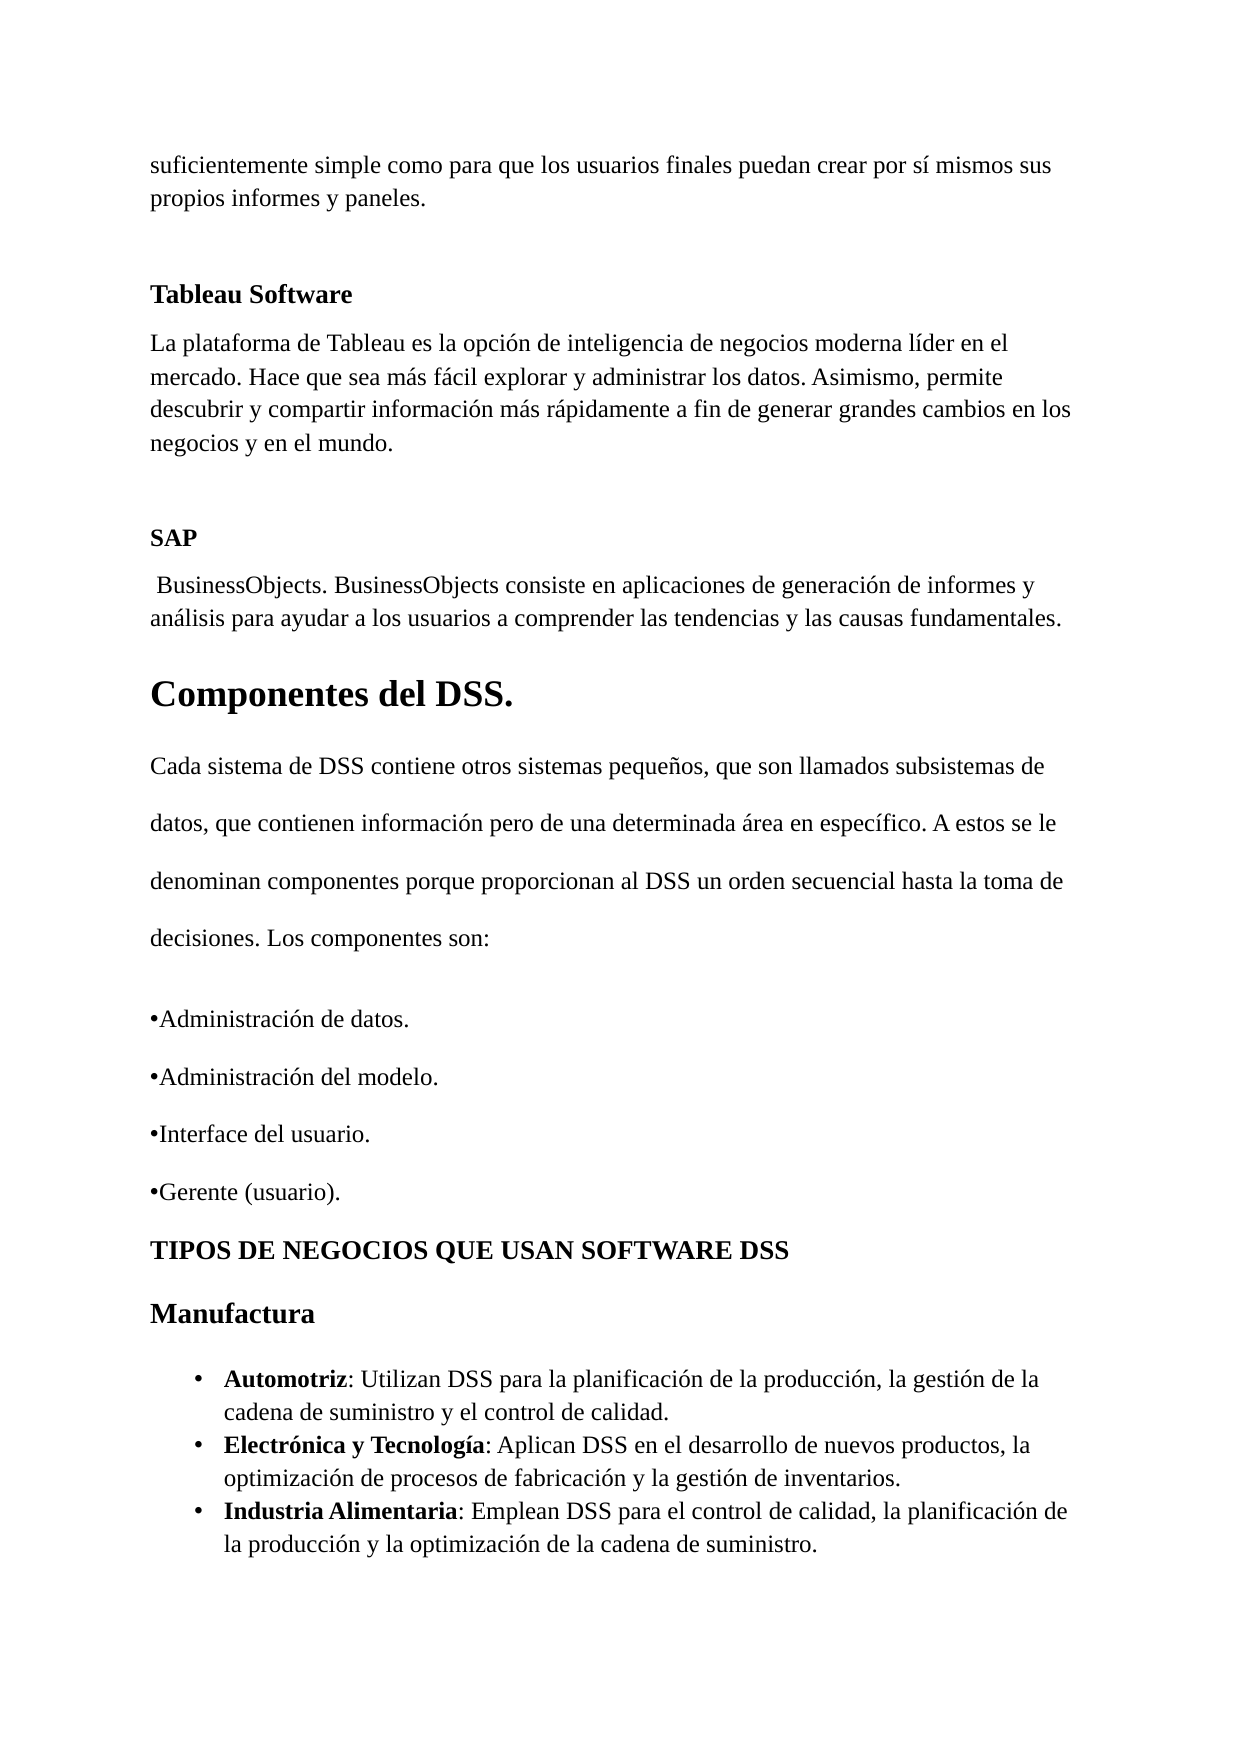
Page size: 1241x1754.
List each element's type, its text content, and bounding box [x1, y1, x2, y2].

text TIPOS DE NEGOCIOS QUE USAN SOFTWARE DSS [150, 1234, 1090, 1266]
text suficientemente simple como para que los usuarios finales puedan crear por sí mismos sus propios informes y paneles. [150, 150, 1090, 212]
text BusinessObjects. BusinessObjects consiste en aplicaciones de generación de informes y análisis para ayudar a los usuarios a comprender las tendencias y las causas fundamentales. [150, 570, 1090, 632]
subtitle Manufactura [150, 1297, 1090, 1330]
list Automotriz: Utilizan DSS para la planificación de la producción, la gestión de la cadena de suministro y el control de calidad. [194, 1364, 1090, 1426]
list Gerente (usuario). [150, 1177, 1090, 1206]
subtitle Componentes del DSS. [150, 672, 1090, 715]
text Tableau Software [150, 278, 1090, 309]
list Electrónica y Tecnología: Aplican DSS en el desarrollo de nuevos productos, la optimización de procesos de fabricación y la gestión de inventarios. [194, 1430, 1090, 1492]
list Administración del modelo. [150, 1062, 1090, 1091]
text La plataforma de Tableau es la opción de inteligencia de negocios moderna líder en el mercado. Hace que sea más fácil explorar y administrar los datos. Asimismo, permite descubrir y compartir información más rápidamente a fin de generar grandes cambios en los negocios y en el mundo. [150, 328, 1090, 456]
text SAP [150, 523, 1090, 552]
list Administración de datos. [150, 1004, 1090, 1033]
list Industria Alimentaria: Emplean DSS para el control de calidad, la planificación de la producción y la optimización de la cadena de suministro. [194, 1496, 1090, 1558]
list Interface del usuario. [150, 1119, 1090, 1148]
text Cada sistema de DSS contiene otros sistemas pequeños, que son llamados subsistemas de datos, que contienen información pero de una determinada área en específico. A estos se le denominan componentes porque proporcionan al DSS un orden secuencial hasta la toma de decisiones. Los componentes son: [150, 751, 1090, 952]
